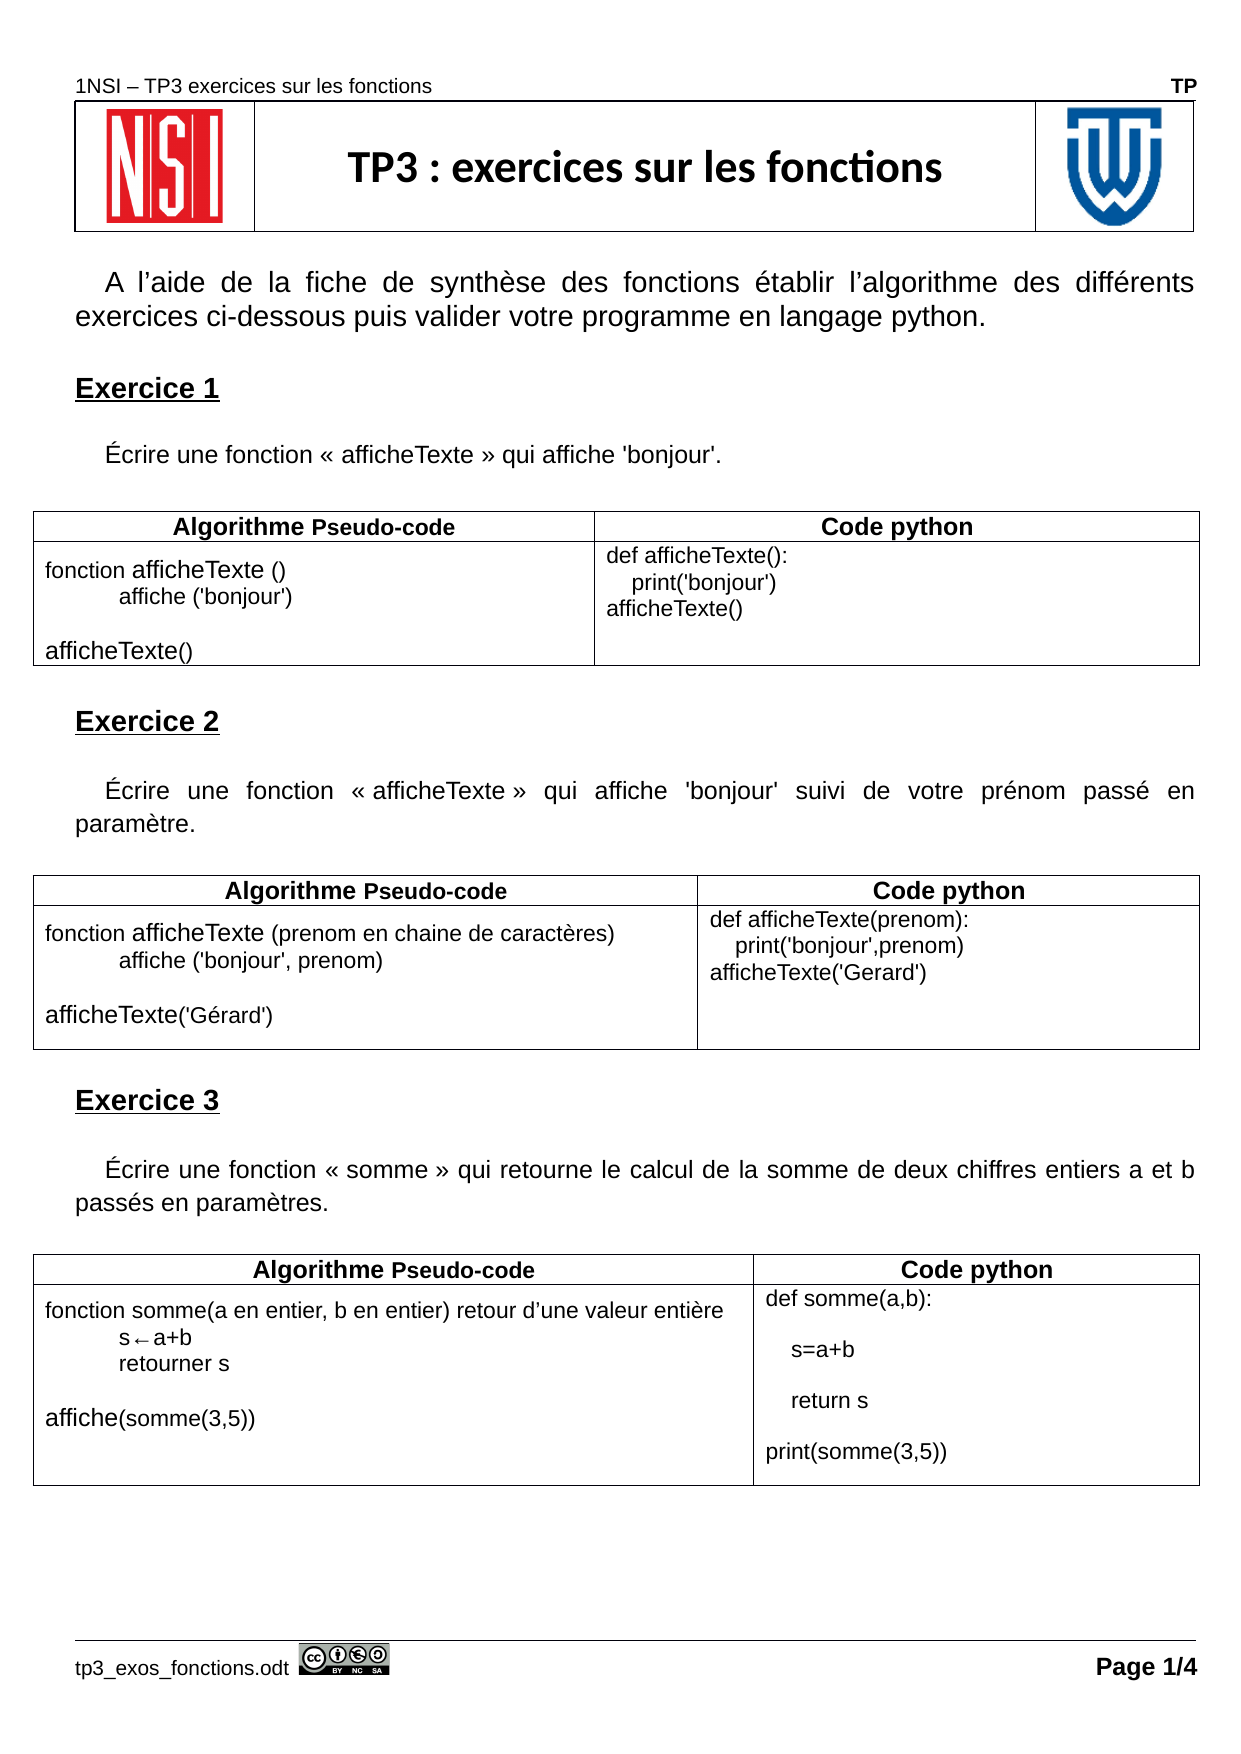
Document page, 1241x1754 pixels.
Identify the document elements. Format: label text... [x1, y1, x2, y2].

table_header [76, 102, 254, 231]
table_cell def afficheTexte(prenom): print('bonjour',prenom) afficheTexte('Gerard') [698, 906, 1199, 1049]
picture [298, 1643, 390, 1675]
table_cell def afficheTexte(): print('bonjour') afficheTexte() [595, 542, 1199, 665]
text Exercice 3 [75, 1083, 1196, 1117]
text Écrire une fonction « afficheTexte » qui affiche 'bonjour'. [75, 440, 1196, 468]
text Écrire une fonction « afficheTexte » qui affiche 'bonjour' suivi de votre prénom passé en paramètre. [75, 776, 1196, 838]
table_header Algorithme Pseudo-code [34, 512, 594, 541]
table_cell fonction afficheTexte () affiche ('bonjour') afficheTexte() [34, 542, 594, 665]
table_header [1036, 102, 1193, 231]
table_header Code python [595, 512, 1199, 541]
table_header Algorithme Pseudo-code [34, 876, 697, 905]
table_header TP3 : exercices sur les fonctions [255, 102, 1035, 231]
text A l’aide de la fiche de synthèse des fonctions établir l’algorithme des différents exercices ci-dessous puis valider votre programme en langage python. [75, 265, 1196, 332]
table_header Code python [754, 1255, 1199, 1284]
text Écrire une fonction « somme » qui retourne le calcul de la somme de deux chiffres entiers a et b passés en paramètres. [75, 1155, 1196, 1217]
text Exercice 2 [75, 704, 1196, 738]
table_header Code python [698, 876, 1199, 905]
table_header Algorithme Pseudo-code [34, 1255, 753, 1284]
table_cell fonction somme(a en entier, b en entier) retour d’une valeur entière s←a+b retourner s affiche(somme(3,5)) [34, 1285, 753, 1485]
text Exercice 1 [75, 371, 1196, 404]
table_cell fonction afficheTexte (prenom en chaine de caractères) affiche ('bonjour', prenom) afficheTexte('Gérard') [34, 906, 697, 1049]
table_cell def somme(a,b): s=a+b return s print(somme(3,5)) [754, 1285, 1199, 1485]
